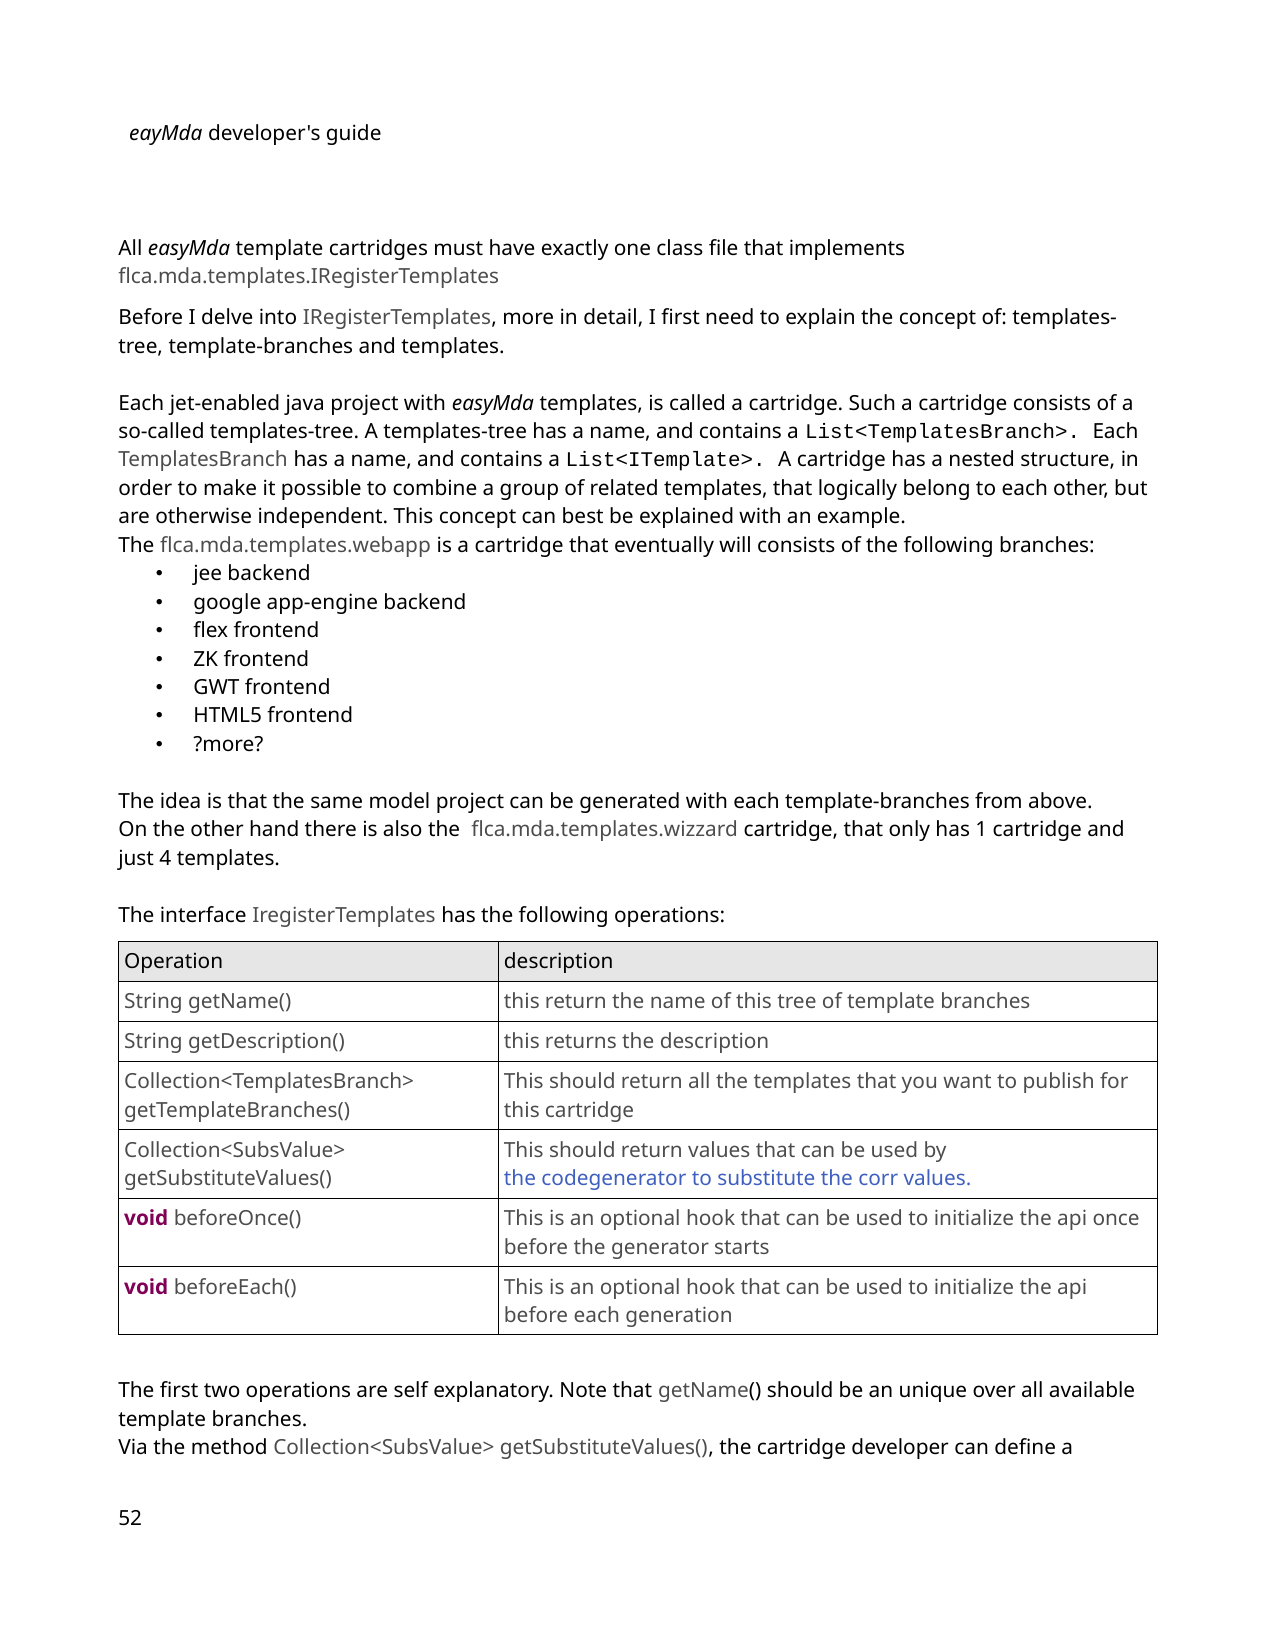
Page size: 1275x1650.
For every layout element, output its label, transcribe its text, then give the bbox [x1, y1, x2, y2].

list ZK frontend [156, 644, 1157, 672]
list GWT frontend [156, 672, 1157, 701]
list flex frontend [156, 615, 1157, 644]
table_header description [499, 942, 1157, 981]
list ?more? [156, 729, 1157, 757]
text Before I delve into IRegisterTemplates, more in detail, I first need to explain the concept of: templates-tree, template-branches and templates. [118, 302, 1157, 359]
table_header Operation [119, 942, 498, 981]
text The flca.mda.templates.webapp is a cartridge that eventually will consists of the following branches: [118, 530, 1157, 558]
text The idea is that the same model project can be generated with each template-branches from above. On the other hand there is also the flca.mda.templates.wizzard cartridge, that only has 1 cartridge and just 4 templates. [118, 786, 1157, 871]
text The first two operations are self explanatory. Note that getName() should be an unique over all available template branches. [118, 1375, 1157, 1432]
text The interface IregisterTemplates has the following operations: [118, 900, 1157, 928]
table_cell This is an optional hook that can be used to initialize the api once before the generator starts [499, 1199, 1157, 1266]
table_cell String getName() [119, 982, 498, 1021]
table_cell Collection<SubsValue> getSubstituteValues() [119, 1130, 498, 1197]
table_cell void beforeEach() [119, 1267, 498, 1334]
list HTML5 frontend [156, 701, 1157, 729]
list google app-engine backend [156, 587, 1157, 615]
table_cell This should return all the templates that you want to publish for this cartridge [499, 1062, 1157, 1129]
table_cell this return the name of this tree of template branches [499, 982, 1157, 1021]
table_cell This should return values that can be used by the codegenerator to substitute the corr values. [499, 1130, 1157, 1197]
table_cell String getDescription() [119, 1022, 498, 1061]
text All easyMda template cartridges must have exactly one class file that implements flca.mda.templates.IRegisterTemplates [118, 233, 1157, 290]
table_cell This is an optional hook that can be used to initialize the api before each generation [499, 1267, 1157, 1334]
list jee backend [156, 558, 1157, 587]
text Each jet-enabled java project with easyMda templates, is called a cartridge. Such a cartridge consists of a so-called templates-tree. A templates-tree has a name, and contains a List<TemplatesBranch>. Each TemplatesBranch has a name, and contains a List<ITemplate>. A cartridge has a nested structure, in order to make it possible to combine a group of related templates, that logically belong to each other, but are otherwise independent. This concept can best be explained with an example. [118, 388, 1157, 530]
table_cell Collection<TemplatesBranch> getTemplateBranches() [119, 1062, 498, 1129]
table_cell this returns the description [499, 1022, 1157, 1061]
text Via the method Collection<SubsValue> getSubstituteValues(), the cartridge developer can define a [118, 1432, 1157, 1461]
table_cell void beforeOnce() [119, 1199, 498, 1266]
